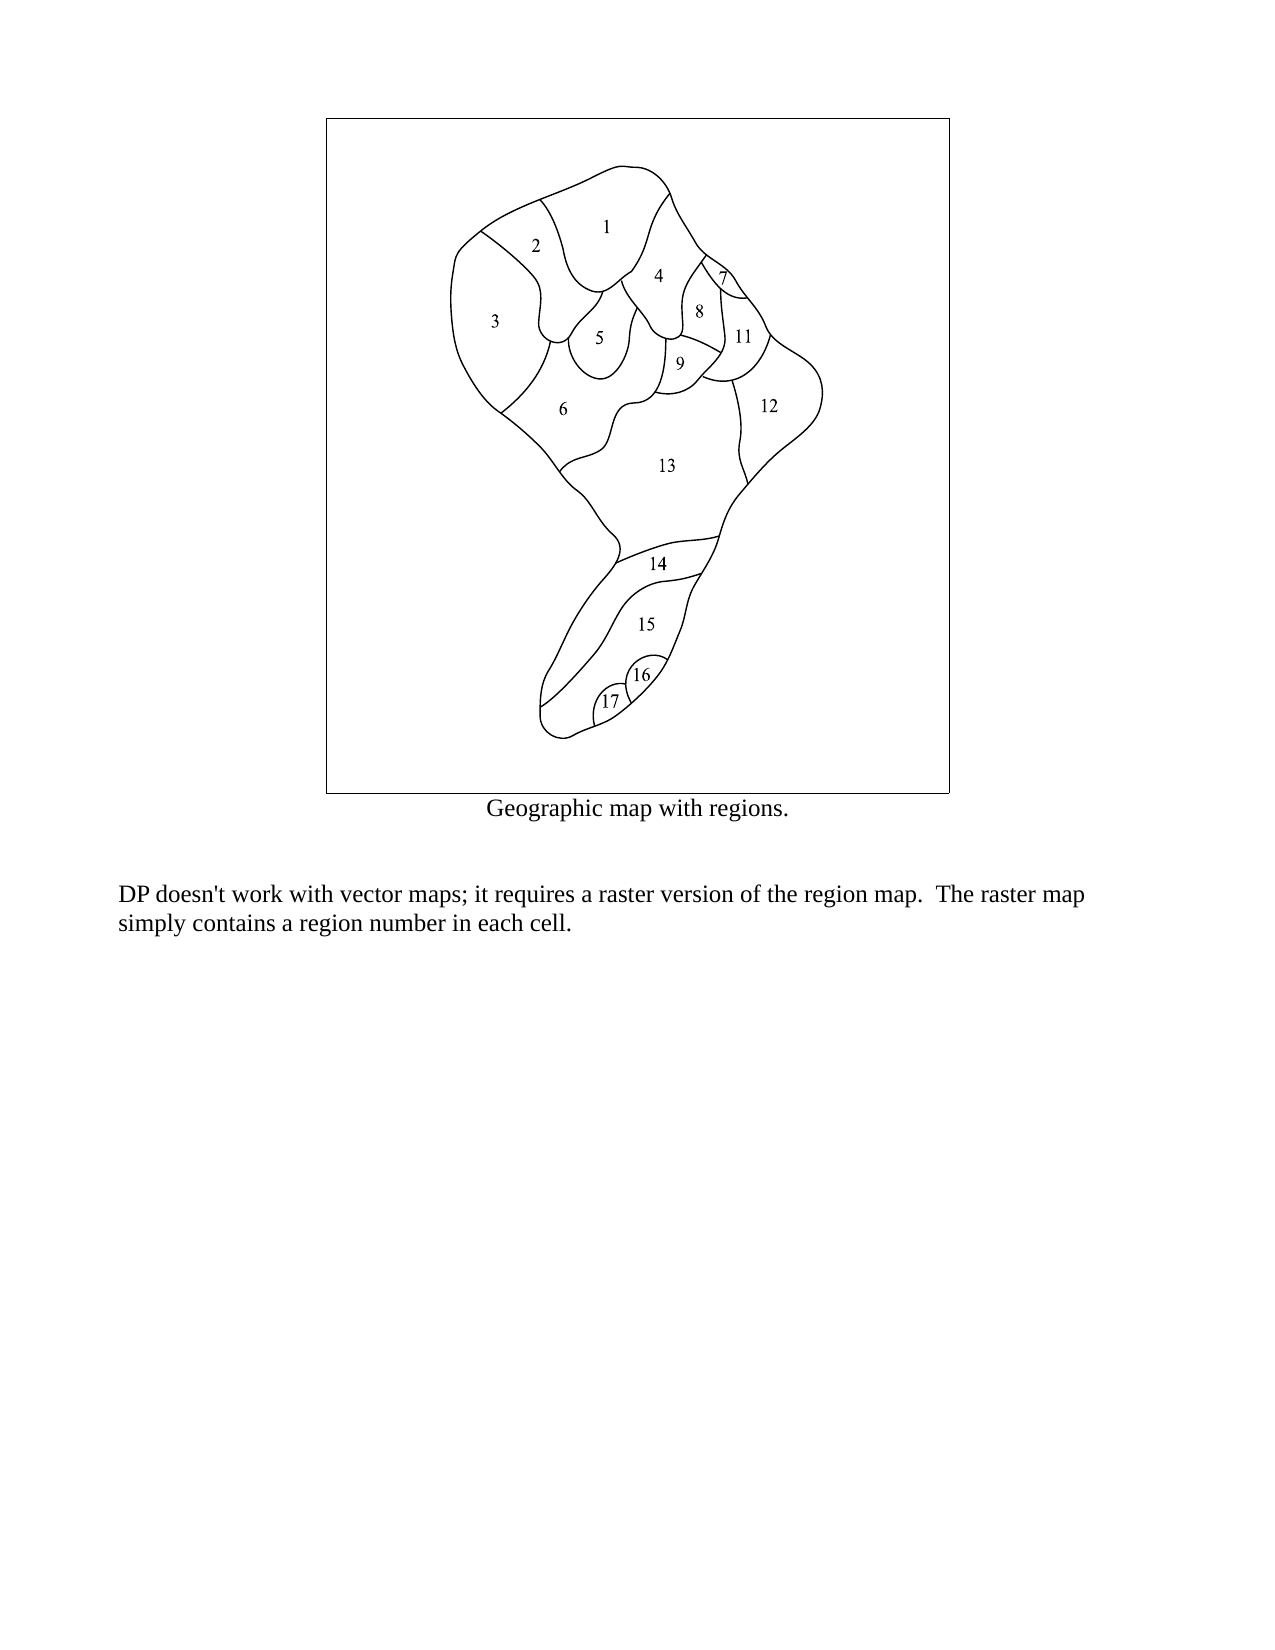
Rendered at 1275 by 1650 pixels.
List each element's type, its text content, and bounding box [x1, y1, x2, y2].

text DP doesn't work with vector maps; it requires a raster version of the region map. The raster map simply contains a region number in each cell. [118, 879, 1157, 937]
text Geographic map with regions. [118, 118, 1157, 822]
